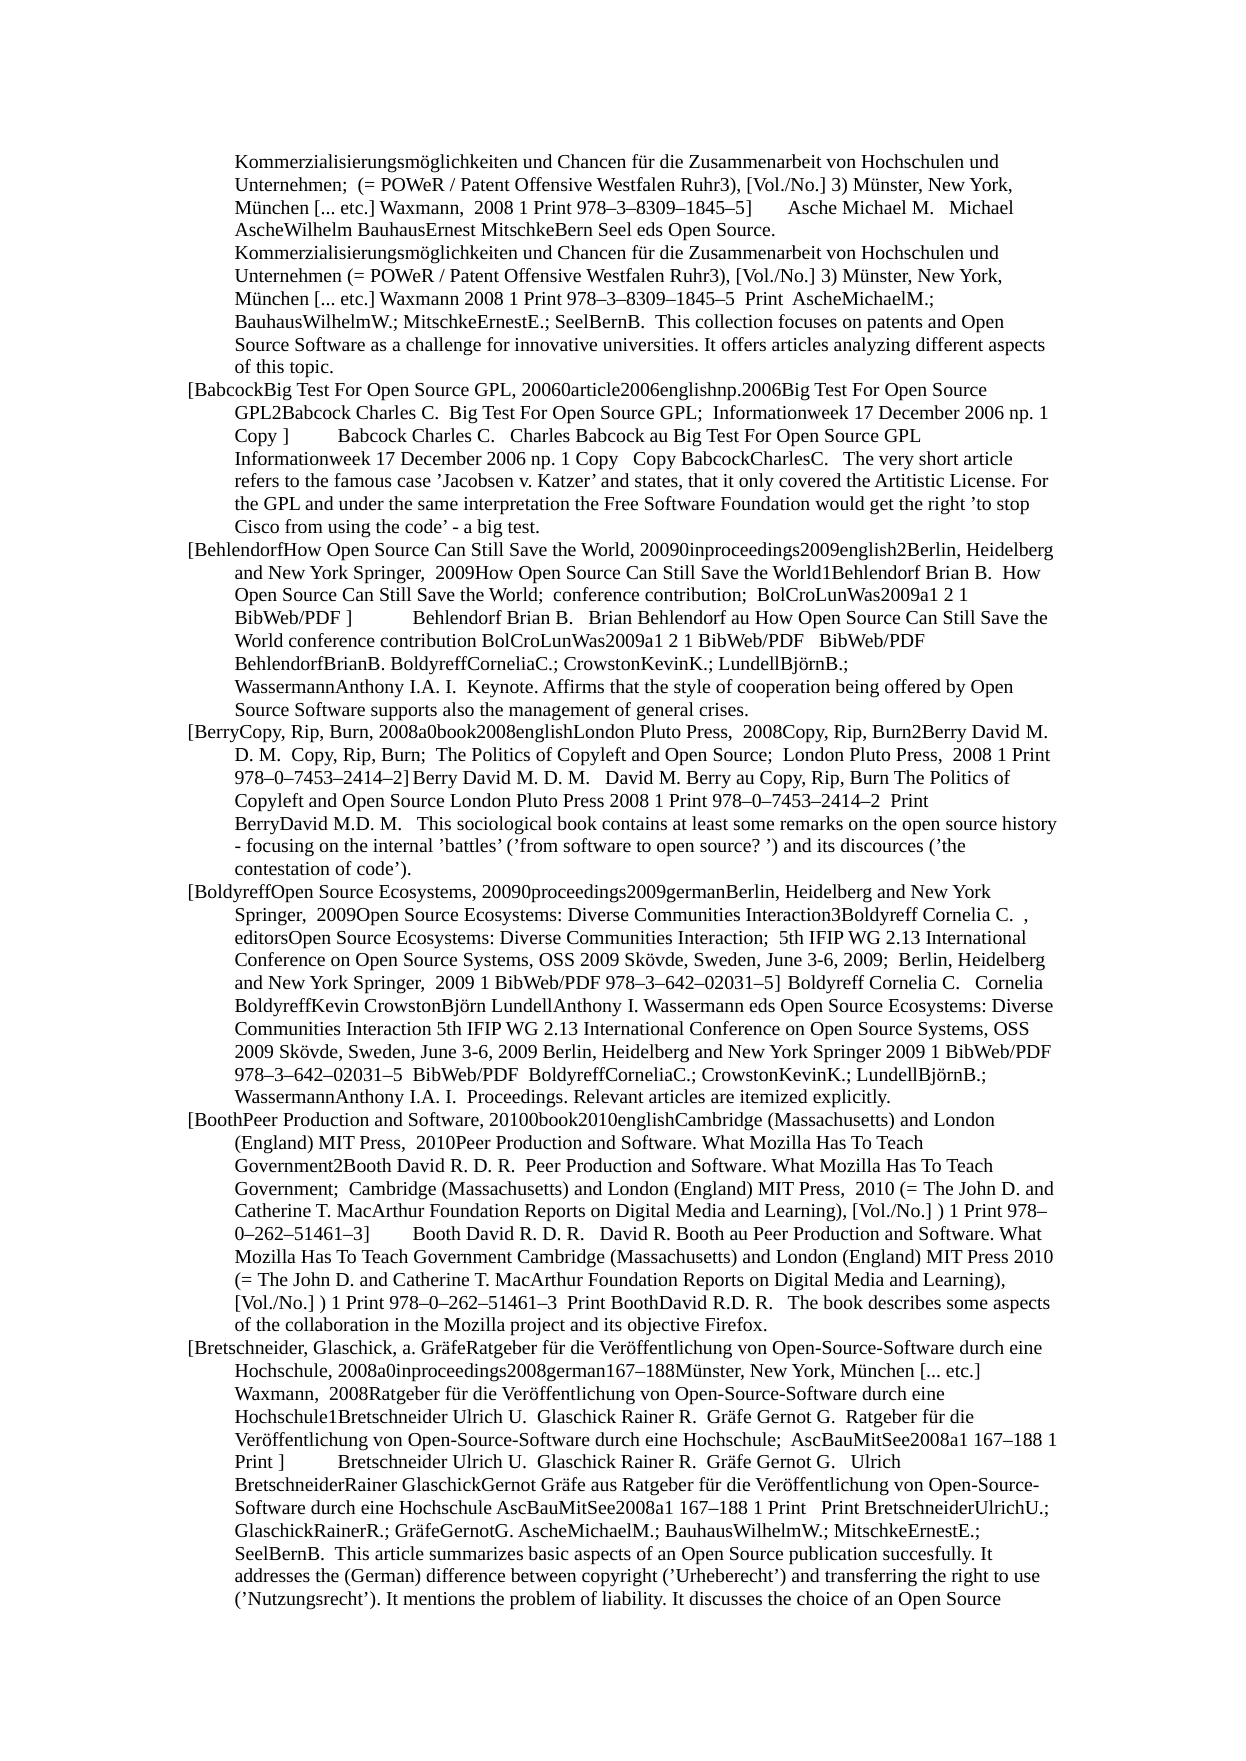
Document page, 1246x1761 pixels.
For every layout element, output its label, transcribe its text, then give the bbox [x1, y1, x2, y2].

text [Bretschneider, Glaschick, a. GräfeRatgeber für die Veröffentlichung von Open-Source-Software durch eine Hochschule, 2008a0inproceedings2008german167–188Münster, New York, München [... etc.] Waxmann, 2008Ratgeber für die Veröffentlichung von Open-Source-Software durch eine Hochschule1Bretschneider Ulrich U. Glaschick Rainer R. Gräfe Gernot G. Ratgeber für die Veröffentlichung von Open-Source-Software durch eine Hochschule; AscBauMitSee2008a1 167–188 1 Print ] Bretschneider Ulrich U. Glaschick Rainer R. Gräfe Gernot G. Ulrich BretschneiderRainer GlaschickGernot Gräfe aus Ratgeber für die Veröffentlichung von Open-Source-Software durch eine Hochschule AscBauMitSee2008a1 167–188 1 Print Print BretschneiderUlrichU.; GlaschickRainerR.; GräfeGernotG. AscheMichaelM.; BauhausWilhelmW.; MitschkeErnestE.; SeelBernB. This article summarizes basic aspects of an Open Source publication succesfully. It addresses the (German) difference between copyright (’Urheberecht’) and transferring the right to use (’Nutzungsrecht’). It mentions the problem of liability. It discusses the choice of an Open Source [187, 1336, 1058, 1610]
text [BabcockBig Test For Open Source GPL, 20060article2006englishnp.2006Big Test For Open Source GPL2Babcock Charles C. Big Test For Open Source GPL; Informationweek 17 December 2006 np. 1 Copy ] Babcock Charles C. Charles Babcock au Big Test For Open Source GPL Informationweek 17 December 2006 np. 1 Copy Copy BabcockCharlesC. The very short article refers to the famous case ’Jacobsen v. Katzer’ and states, that it only covered the Artitistic License. For the GPL and under the same interpretation the Free Software Foundation would get the right ’to stop Cisco from using the code’ - a big test. [187, 378, 1058, 538]
text Kommerzialisierungsmöglichkeiten und Chancen für die Zusammenarbeit von Hochschulen und Unternehmen; (= POWeR / Patent Offensive Westfalen Ruhr3), [Vol./No.] 3) Münster, New York, München [... etc.] Waxmann, 2008 1 Print 978–3–8309–1845–5] Asche Michael M. Michael AscheWilhelm BauhausErnest MitschkeBern Seel eds Open Source. Kommerzialisierungsmöglichkeiten und Chancen für die Zusammenarbeit von Hochschulen und Unternehmen (= POWeR / Patent Offensive Westfalen Ruhr3), [Vol./No.] 3) Münster, New York, München [... etc.] Waxmann 2008 1 Print 978–3–8309–1845–5 Print AscheMichaelM.; BauhausWilhelmW.; MitschkeErnestE.; SeelBernB. This collection focuses on patents and Open Source Software as a challenge for innovative universities. It offers articles analyzing different aspects of this topic. [187, 150, 1058, 378]
text [BoothPeer Production and Software, 20100book2010englishCambridge (Massachusetts) and London (England) MIT Press, 2010Peer Production and Software. What Mozilla Has To Teach Government2Booth David R. D. R. Peer Production and Software. What Mozilla Has To Teach Government; Cambridge (Massachusetts) and London (England) MIT Press, 2010 (= The John D. and Catherine T. MacArthur Foundation Reports on Digital Media and Learning), [Vol./No.] ) 1 Print 978–0–262–51461–3] Booth David R. D. R. David R. Booth au Peer Production and Software. What Mozilla Has To Teach Government Cambridge (Massachusetts) and London (England) MIT Press 2010 (= The John D. and Catherine T. MacArthur Foundation Reports on Digital Media and Learning), [Vol./No.] ) 1 Print 978–0–262–51461–3 Print BoothDavid R.D. R. The book describes some aspects of the collaboration in the Mozilla project and its objective Firefox. [187, 1108, 1058, 1336]
text [BerryCopy, Rip, Burn, 2008a0book2008englishLondon Pluto Press, 2008Copy, Rip, Burn2Berry David M. D. M. Copy, Rip, Burn; The Politics of Copyleft and Open Source; London Pluto Press, 2008 1 Print 978–0–7453–2414–2] Berry David M. D. M. David M. Berry au Copy, Rip, Burn The Politics of Copyleft and Open Source London Pluto Press 2008 1 Print 978–0–7453–2414–2 Print BerryDavid M.D. M. This sociological book contains at least some remarks on the open source history - focusing on the internal ’battles’ (’from software to open source? ’) and its discources (’the contestation of code’). [187, 720, 1058, 880]
text [BehlendorfHow Open Source Can Still Save the World, 20090inproceedings2009english2Berlin, Heidelberg and New York Springer, 2009How Open Source Can Still Save the World1Behlendorf Brian B. How Open Source Can Still Save the World; conference contribution; BolCroLunWas2009a1 2 1 BibWeb/PDF ] Behlendorf Brian B. Brian Behlendorf au How Open Source Can Still Save the World conference contribution BolCroLunWas2009a1 2 1 BibWeb/PDF BibWeb/PDF BehlendorfBrianB. BoldyreffCorneliaC.; CrowstonKevinK.; LundellBjörnB.; WassermannAnthony I.A. I. Keynote. Affirms that the style of cooperation being offered by Open Source Software supports also the management of general crises. [187, 538, 1058, 720]
text [BoldyreffOpen Source Ecosystems, 20090proceedings2009germanBerlin, Heidelberg and New York Springer, 2009Open Source Ecosystems: Diverse Communities Interaction3Boldyreff Cornelia C. , editorsOpen Source Ecosystems: Diverse Communities Interaction; 5th IFIP WG 2.13 International Conference on Open Source Systems, OSS 2009 Skövde, Sweden, June 3-6, 2009; Berlin, Heidelberg and New York Springer, 2009 1 BibWeb/PDF 978–3–642–02031–5] Boldyreff Cornelia C. Cornelia BoldyreffKevin CrowstonBjörn LundellAnthony I. Wassermann eds Open Source Ecosystems: Diverse Communities Interaction 5th IFIP WG 2.13 International Conference on Open Source Systems, OSS 2009 Skövde, Sweden, June 3-6, 2009 Berlin, Heidelberg and New York Springer 2009 1 BibWeb/PDF 978–3–642–02031–5 BibWeb/PDF BoldyreffCorneliaC.; CrowstonKevinK.; LundellBjörnB.; WassermannAnthony I.A. I. Proceedings. Relevant articles are itemized explicitly. [187, 880, 1058, 1108]
